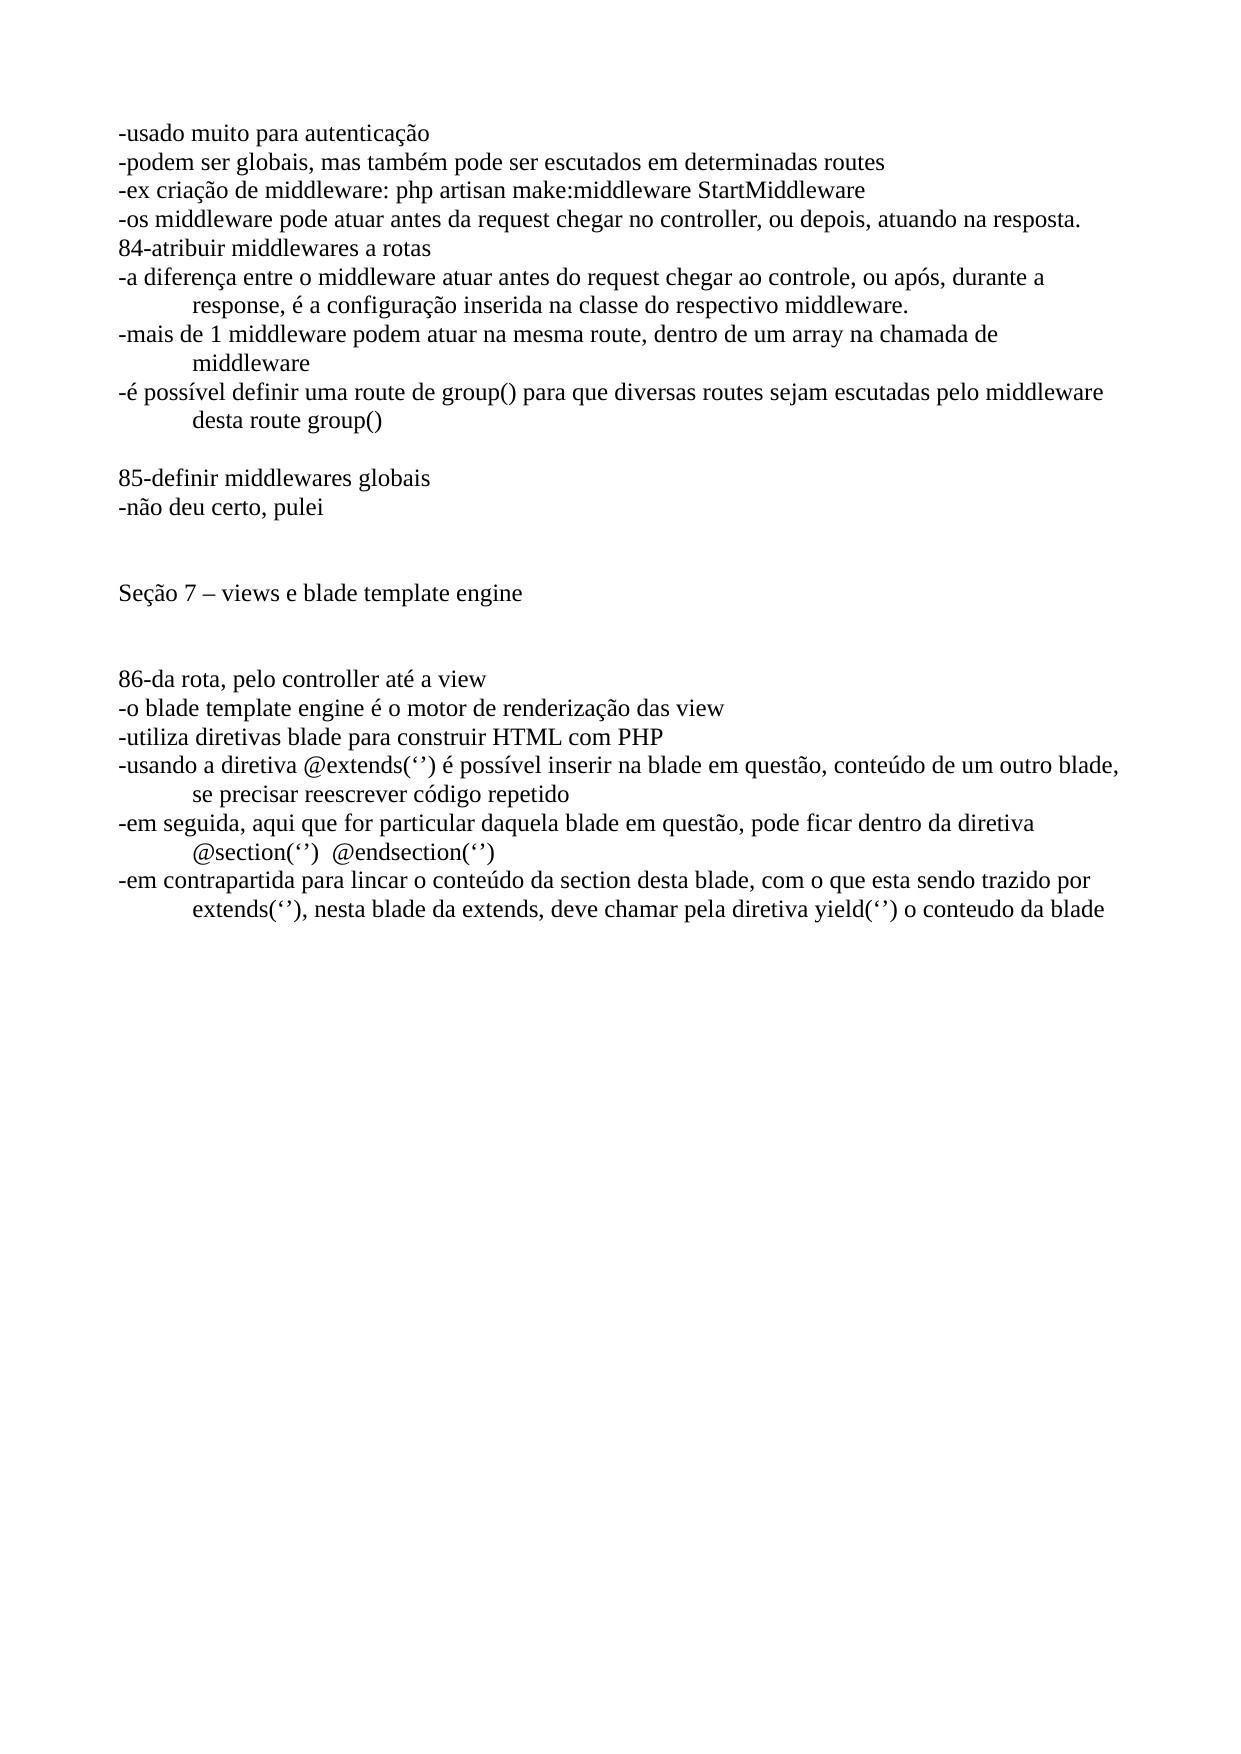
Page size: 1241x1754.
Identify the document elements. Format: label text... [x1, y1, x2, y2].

text -o blade template engine é o motor de renderização das view [118, 693, 1122, 722]
text -em seguida, aqui que for particular daquela blade em questão, pode ficar dentro da diretiva @section(‘’) @endsection(‘’) [118, 808, 1122, 866]
text 86-da rota, pelo controller até a view [118, 664, 1122, 693]
text -podem ser globais, mas também pode ser escutados em determinadas routes [118, 147, 1122, 176]
text Seção 7 – views e blade template engine [118, 578, 1122, 607]
text -utiliza diretivas blade para construir HTML com PHP [118, 722, 1122, 751]
text -em contrapartida para lincar o conteúdo da section desta blade, com o que esta sendo trazido por extends(‘’), nesta blade da extends, deve chamar pela diretiva yield(‘’) o conteudo da blade [118, 866, 1122, 923]
text -mais de 1 middleware podem atuar na mesma route, dentro de um array na chamada de middleware [118, 319, 1122, 377]
text -usando a diretiva @extends(‘’) é possível inserir na blade em questão, conteúdo de um outro blade, se precisar reescrever código repetido [118, 751, 1122, 808]
text -é possível definir uma route de group() para que diversas routes sejam escutadas pelo middleware desta route group() [118, 377, 1122, 434]
text 84-atribuir middlewares a rotas [118, 233, 1122, 262]
text -usado muito para autenticação [118, 118, 1122, 147]
text -ex criação de middleware: php artisan make:middleware StartMiddleware [118, 176, 1122, 204]
text -os middleware pode atuar antes da request chegar no controller, ou depois, atuando na resposta. [118, 204, 1122, 233]
text -não deu certo, pulei [118, 492, 1122, 521]
text -a diferença entre o middleware atuar antes do request chegar ao controle, ou após, durante a response, é a configuração inserida na classe do respectivo middleware. [118, 262, 1122, 319]
text 85-definir middlewares globais [118, 463, 1122, 492]
